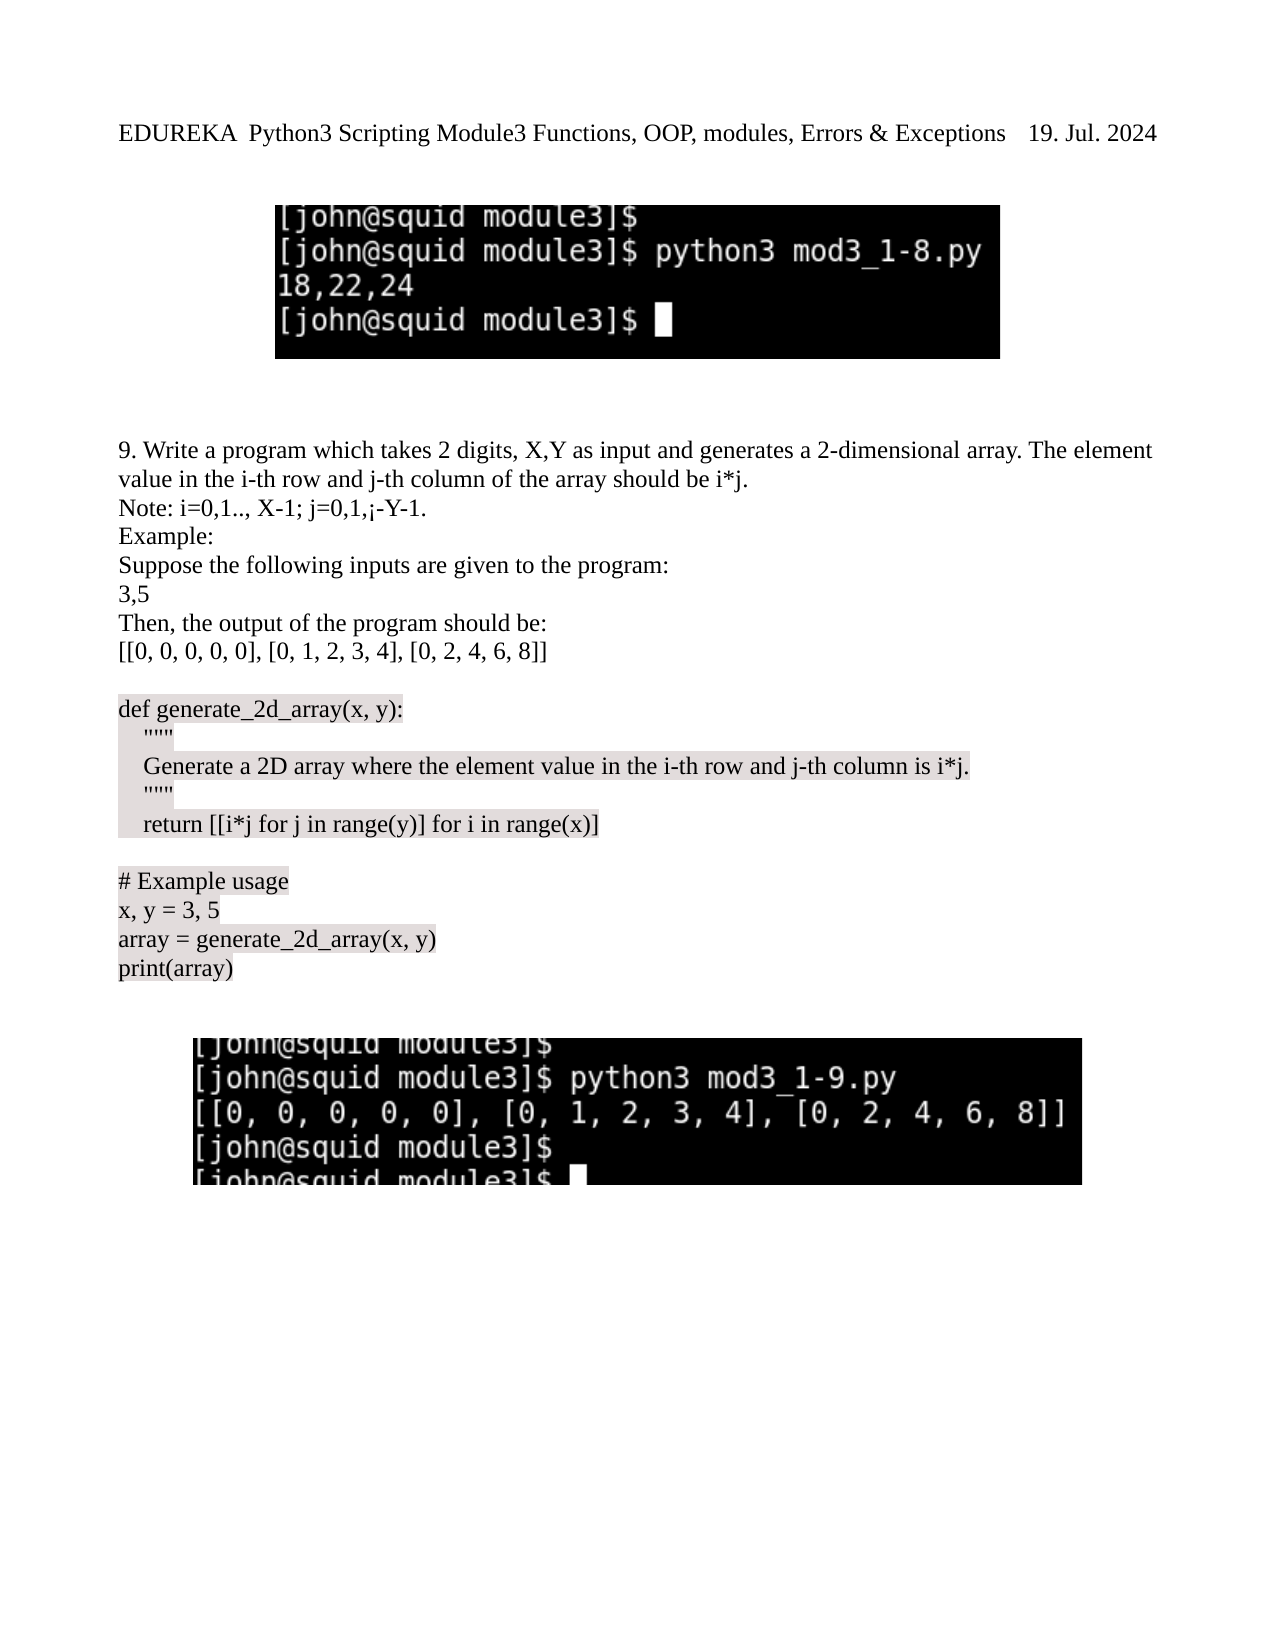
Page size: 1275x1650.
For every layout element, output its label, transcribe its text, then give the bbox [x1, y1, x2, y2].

text """ [118, 723, 1157, 751]
text [[0, 0, 0, 0, 0], [0, 1, 2, 3, 4], [0, 2, 4, 6, 8]] [118, 636, 1157, 665]
text # Example usage [118, 866, 1157, 895]
text array = generate_2d_array(x, y) [118, 924, 1157, 953]
text 9. Write a program which takes 2 digits, X,Y as input and generates a 2-dimensional array. The element value in the i-th row and j-th column of the array should be i*j. [118, 435, 1157, 493]
picture [193, 1038, 1083, 1185]
text def generate_2d_array(x, y): [118, 694, 1157, 723]
text Example: [118, 521, 1157, 550]
text 3,5 [118, 579, 1157, 608]
text Then, the output of the program should be: [118, 608, 1157, 636]
picture [275, 205, 1001, 359]
text Note: i=0,1.., X-1; j=0,1,¡-Y-1. [118, 493, 1157, 521]
text return [[i*j for j in range(y)] for i in range(x)] [118, 809, 1157, 838]
text print(array) [118, 953, 1157, 981]
text x, y = 3, 5 [118, 895, 1157, 924]
text Generate a 2D array where the element value in the i-th row and j-th column is i*j. [118, 751, 1157, 780]
text Suppose the following inputs are given to the program: [118, 550, 1157, 579]
text """ [118, 780, 1157, 809]
